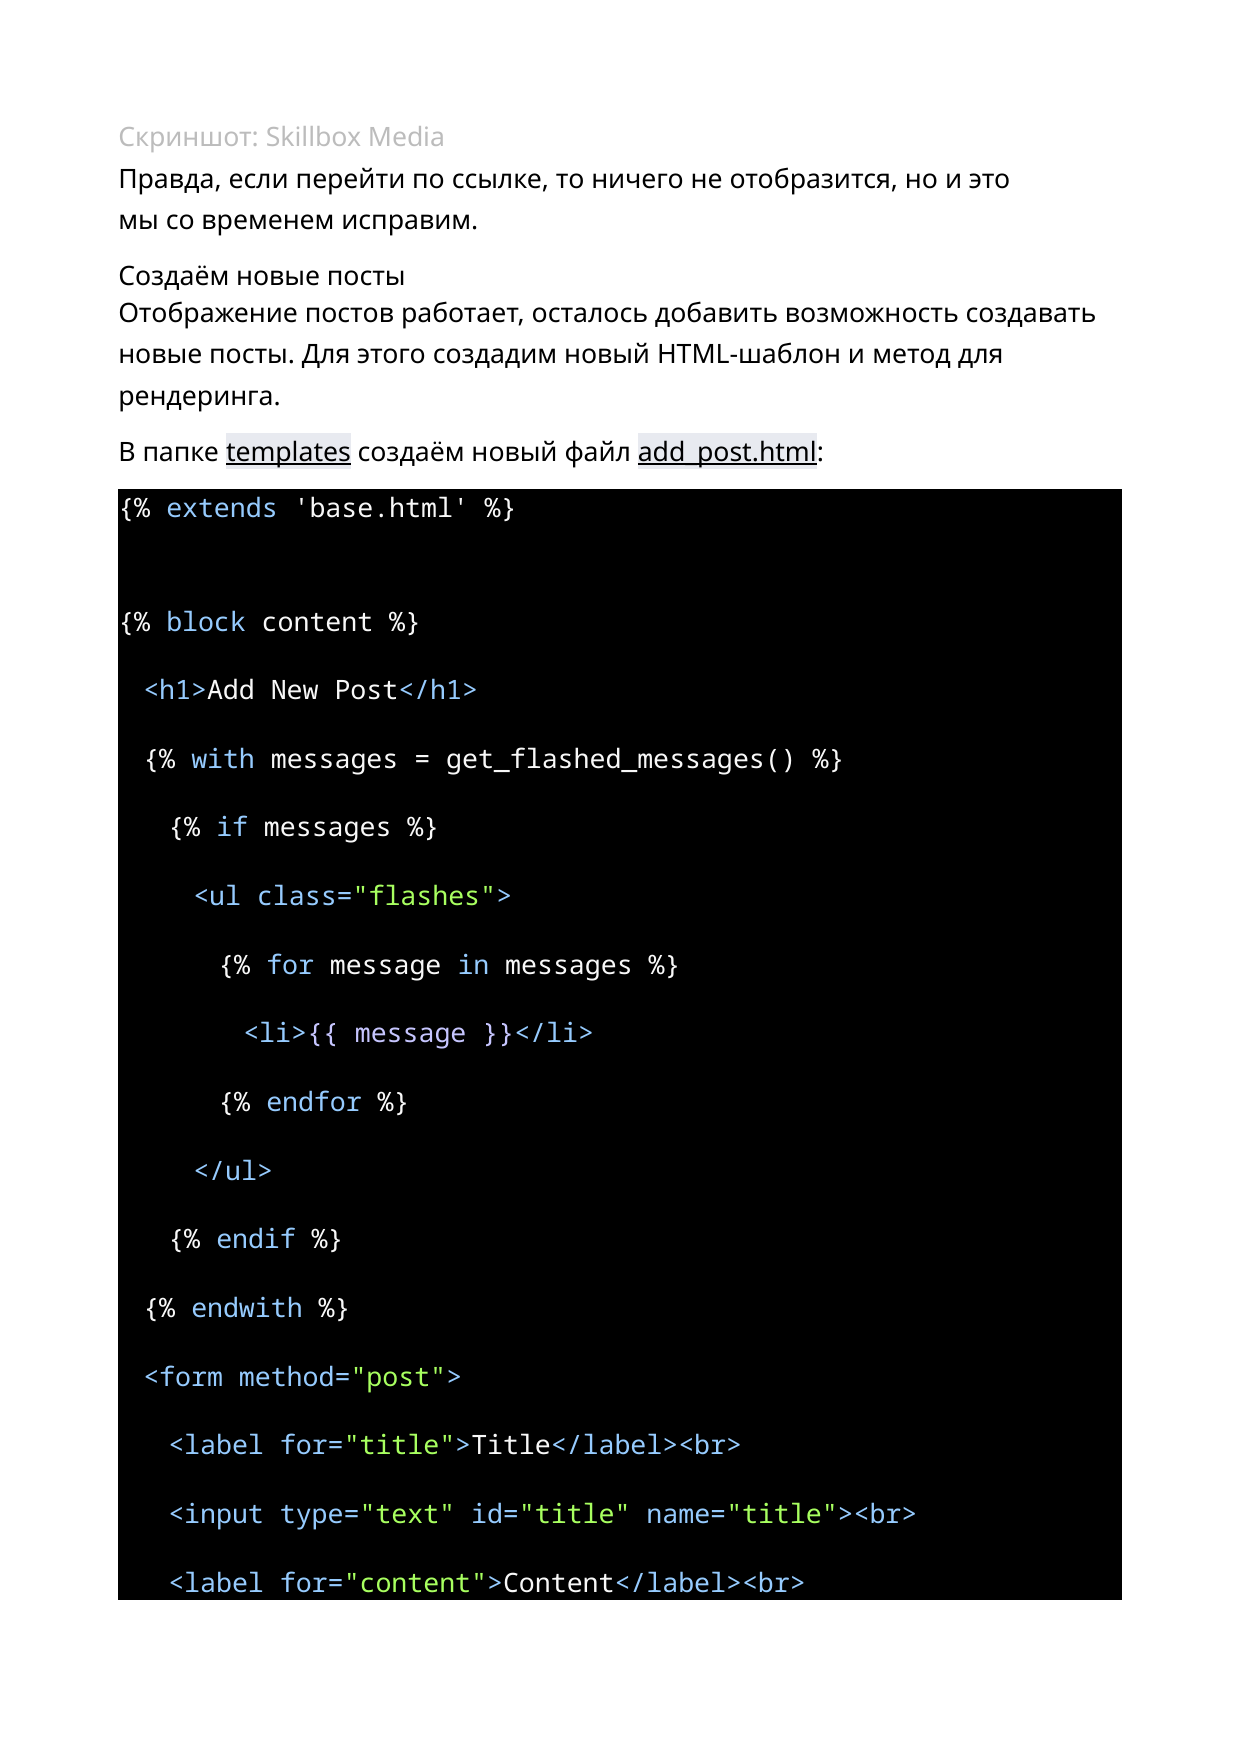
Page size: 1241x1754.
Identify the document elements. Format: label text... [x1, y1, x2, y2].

text {% endif %} [118, 1220, 1122, 1256]
text <form method="post"> [118, 1358, 1122, 1394]
text {% endfor %} [118, 1083, 1122, 1119]
text {% if messages %} [118, 808, 1122, 844]
text {% endwith %} [118, 1289, 1122, 1325]
text </ul> [118, 1152, 1122, 1188]
text В папке templates создаём новый файл add_post.html: [118, 433, 1122, 469]
text {% block content %} [118, 602, 1122, 639]
text <label for="title">Title</label><br> [118, 1426, 1122, 1462]
text <label for="content">Content</label><br> [118, 1563, 1122, 1600]
text Скриншот: Skillbox Media [118, 118, 1122, 154]
text Правда, если перейти по ссылке, то ничего не отобразится, но и это мы со временем исправим. [118, 160, 1122, 237]
text <input type="text" id="title" name="title"><br> [118, 1495, 1122, 1531]
text Отображение постов работает, осталось добавить возможность создавать новые посты. Для этого создадим новый HTML-шаблон и метод для рендеринга. [118, 293, 1122, 413]
text {% with messages = get_flashed_messages() %} [118, 740, 1122, 776]
text <h1>Add New Post</h1> [118, 671, 1122, 707]
text <li>{{ message }}</li> [118, 1014, 1122, 1051]
text <ul class="flashes"> [118, 877, 1122, 913]
text {% extends 'base.html' %} [118, 489, 1122, 525]
text {% for message in messages %} [118, 946, 1122, 982]
subtitle Создаём новые посты [118, 257, 1122, 293]
